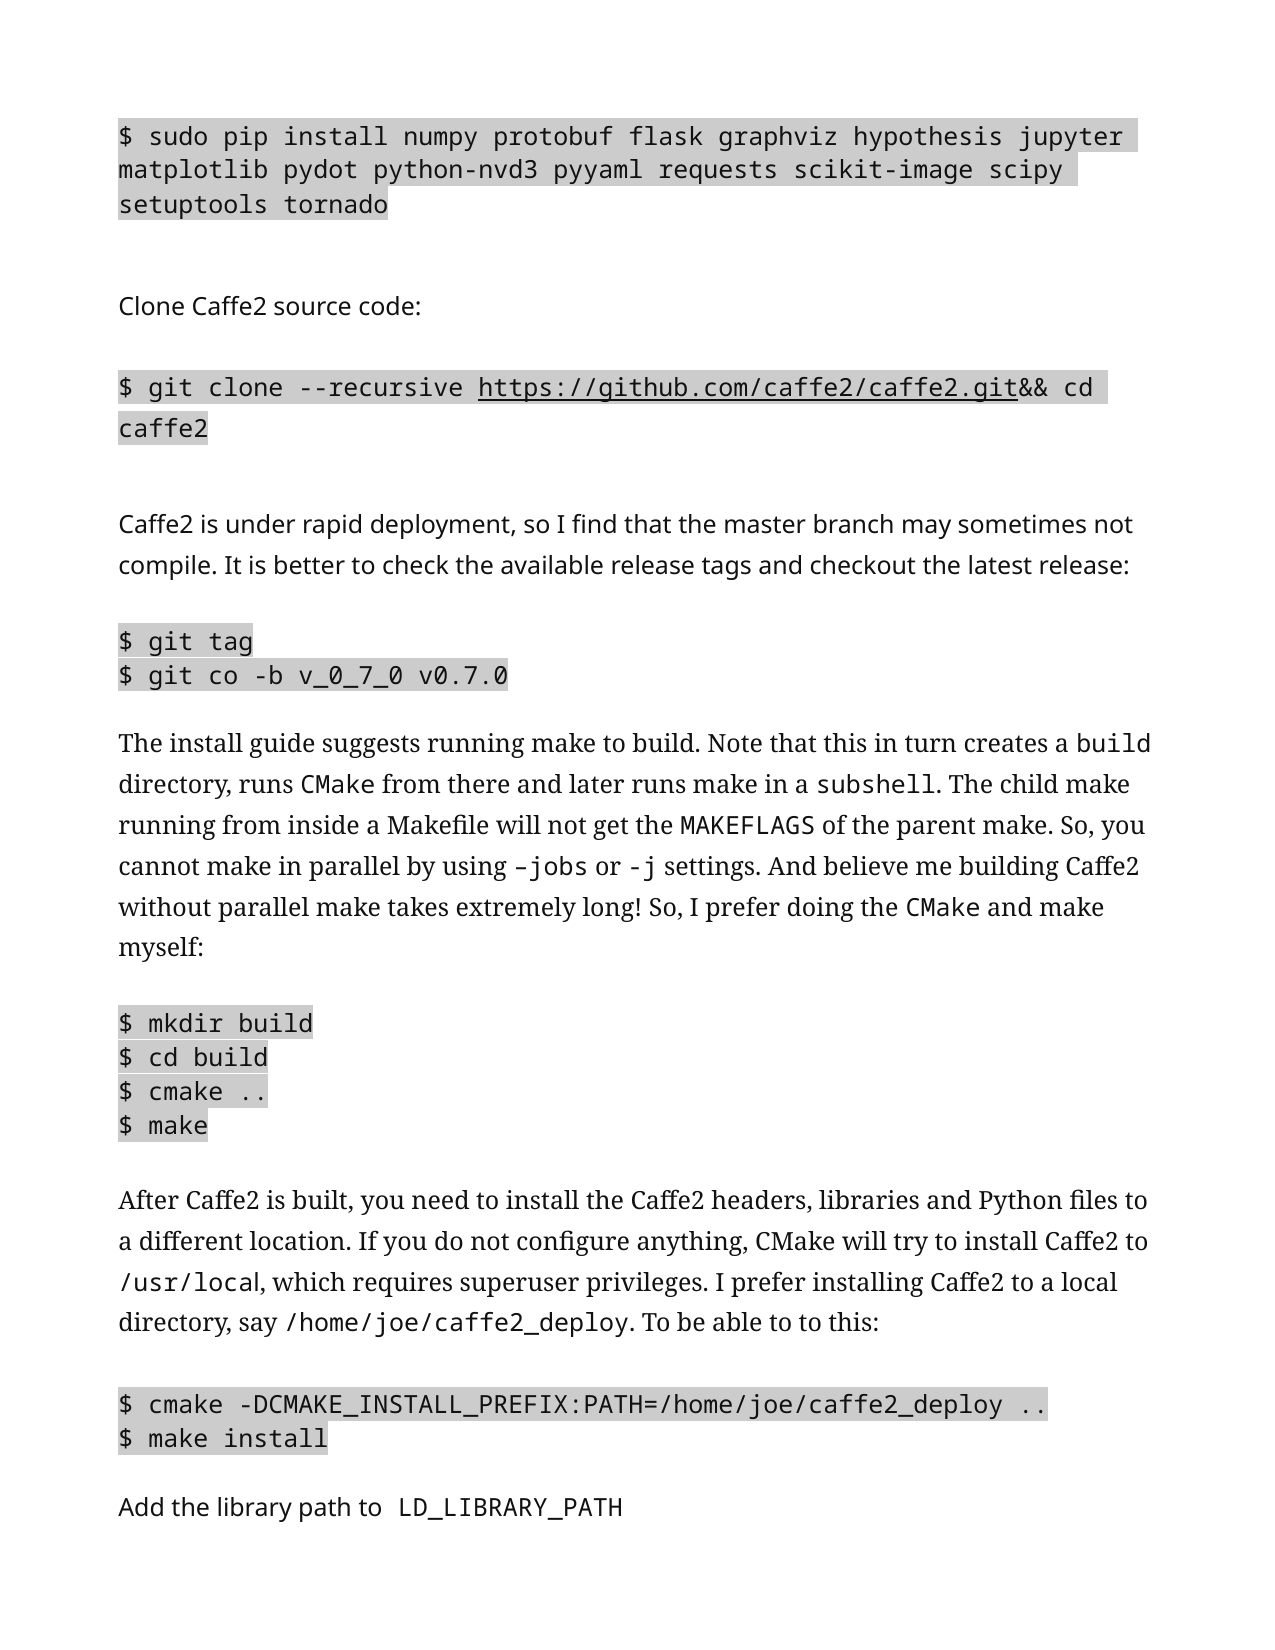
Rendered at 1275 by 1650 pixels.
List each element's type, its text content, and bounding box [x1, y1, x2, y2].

text $ cmake .. [118, 1073, 1157, 1108]
text $ git tag [118, 623, 1157, 657]
text $ cd build [118, 1039, 1157, 1073]
text $ make [118, 1108, 1157, 1142]
text $ make install [118, 1421, 1157, 1455]
text $ mkdir build [118, 1005, 1157, 1039]
list Caffe2 is under rapid deployment, so I find that the master branch may sometimes not compile. It is better to check the available release tags and checkout the latest release: [118, 507, 1157, 582]
text $ git clone --recursive https://github.com/caffe2/caffe2.git&& cd caffe2 [118, 370, 1157, 445]
list After Caffe2 is built, you need to install the Caffe2 headers, libraries and Python files to a different location. If you do not configure anything, CMake will try to install Caffe2 to /usr/local, which requires superuser privileges. I prefer installing Caffe2 to a local directory, say /home/joe/caffe2_deploy. To be able to to this: [118, 1182, 1157, 1339]
text $ sudo pip install numpy protobuf flask graphviz hypothesis jupyter matplotlib pydot python-nvd3 pyyaml requests scikit-image scipy setuptools tornado [118, 118, 1157, 220]
text $ git co -b v_0_7_0 v0.7.0 [118, 657, 1157, 691]
text $ cmake -DCMAKE_INSTALL_PREFIX:PATH=/home/joe/caffe2_deploy .. [118, 1387, 1157, 1421]
list Add the library path to LD_LIBRARY_PATH [118, 1489, 1157, 1523]
list Clone Caffe2 source code: [118, 288, 1157, 322]
list The install guide suggests running make to build. Note that this in turn creates a build directory, runs CMake from there and later runs make in a subshell. The child make running from inside a Makefile will not get the MAKEFLAGS of the parent make. So, you cannot make in parallel by using –jobs or -j settings. And believe me building Caffe2 without parallel make takes extremely long! So, I prefer doing the CMake and make myself: [118, 726, 1157, 964]
